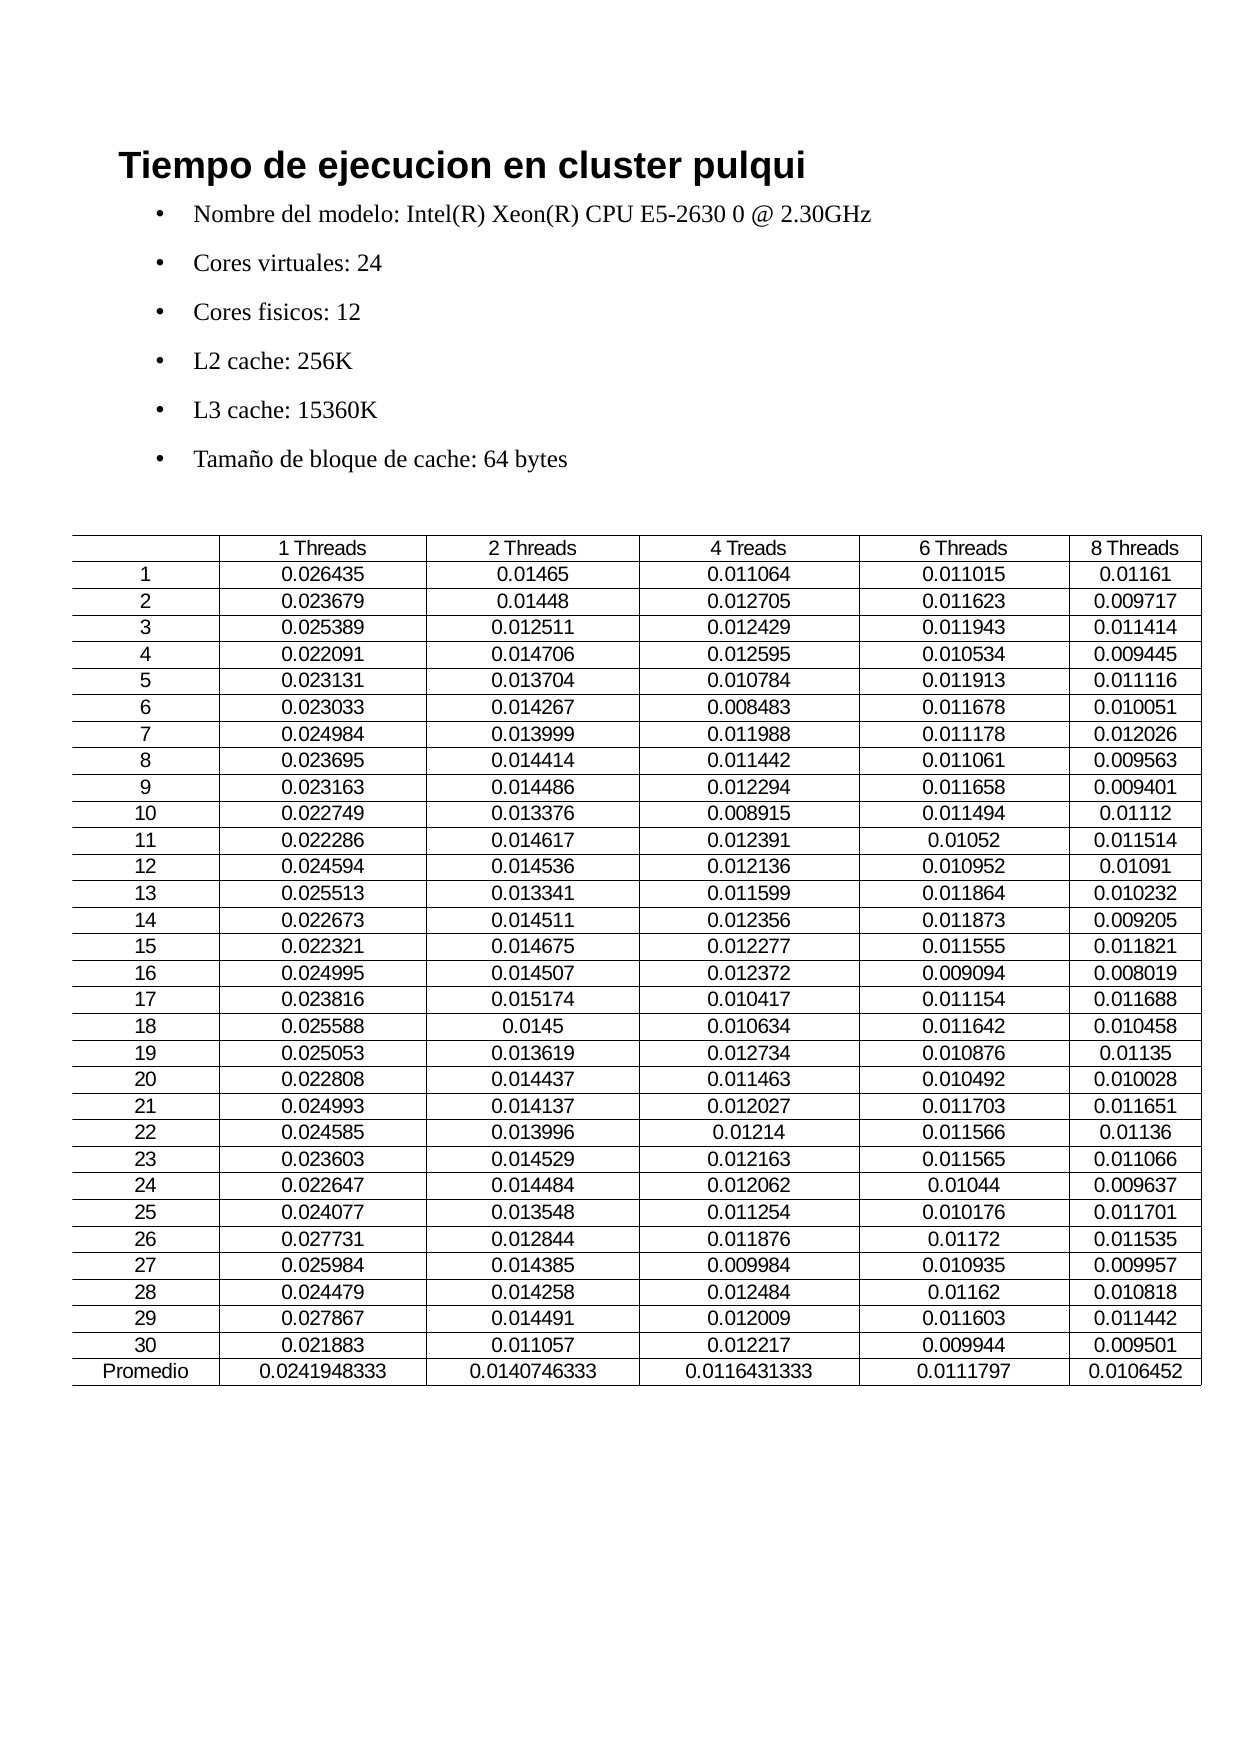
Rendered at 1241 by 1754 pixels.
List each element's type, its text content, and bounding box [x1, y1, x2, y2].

list Cores virtuales: 24 [156, 248, 1122, 277]
list L2 cache: 256K [156, 346, 1122, 375]
list Nombre del modelo: Intel(R) Xeon(R) CPU E5-2630 0 @ 2.30GHz [156, 199, 1122, 228]
list Cores fisicos: 12 [156, 297, 1122, 326]
list Tamaño de bloque de cache: 64 bytes [156, 444, 1122, 473]
subtitle Tiempo de ejecucion en cluster pulqui [118, 143, 1122, 187]
list L3 cache: 15360K [156, 396, 1122, 424]
